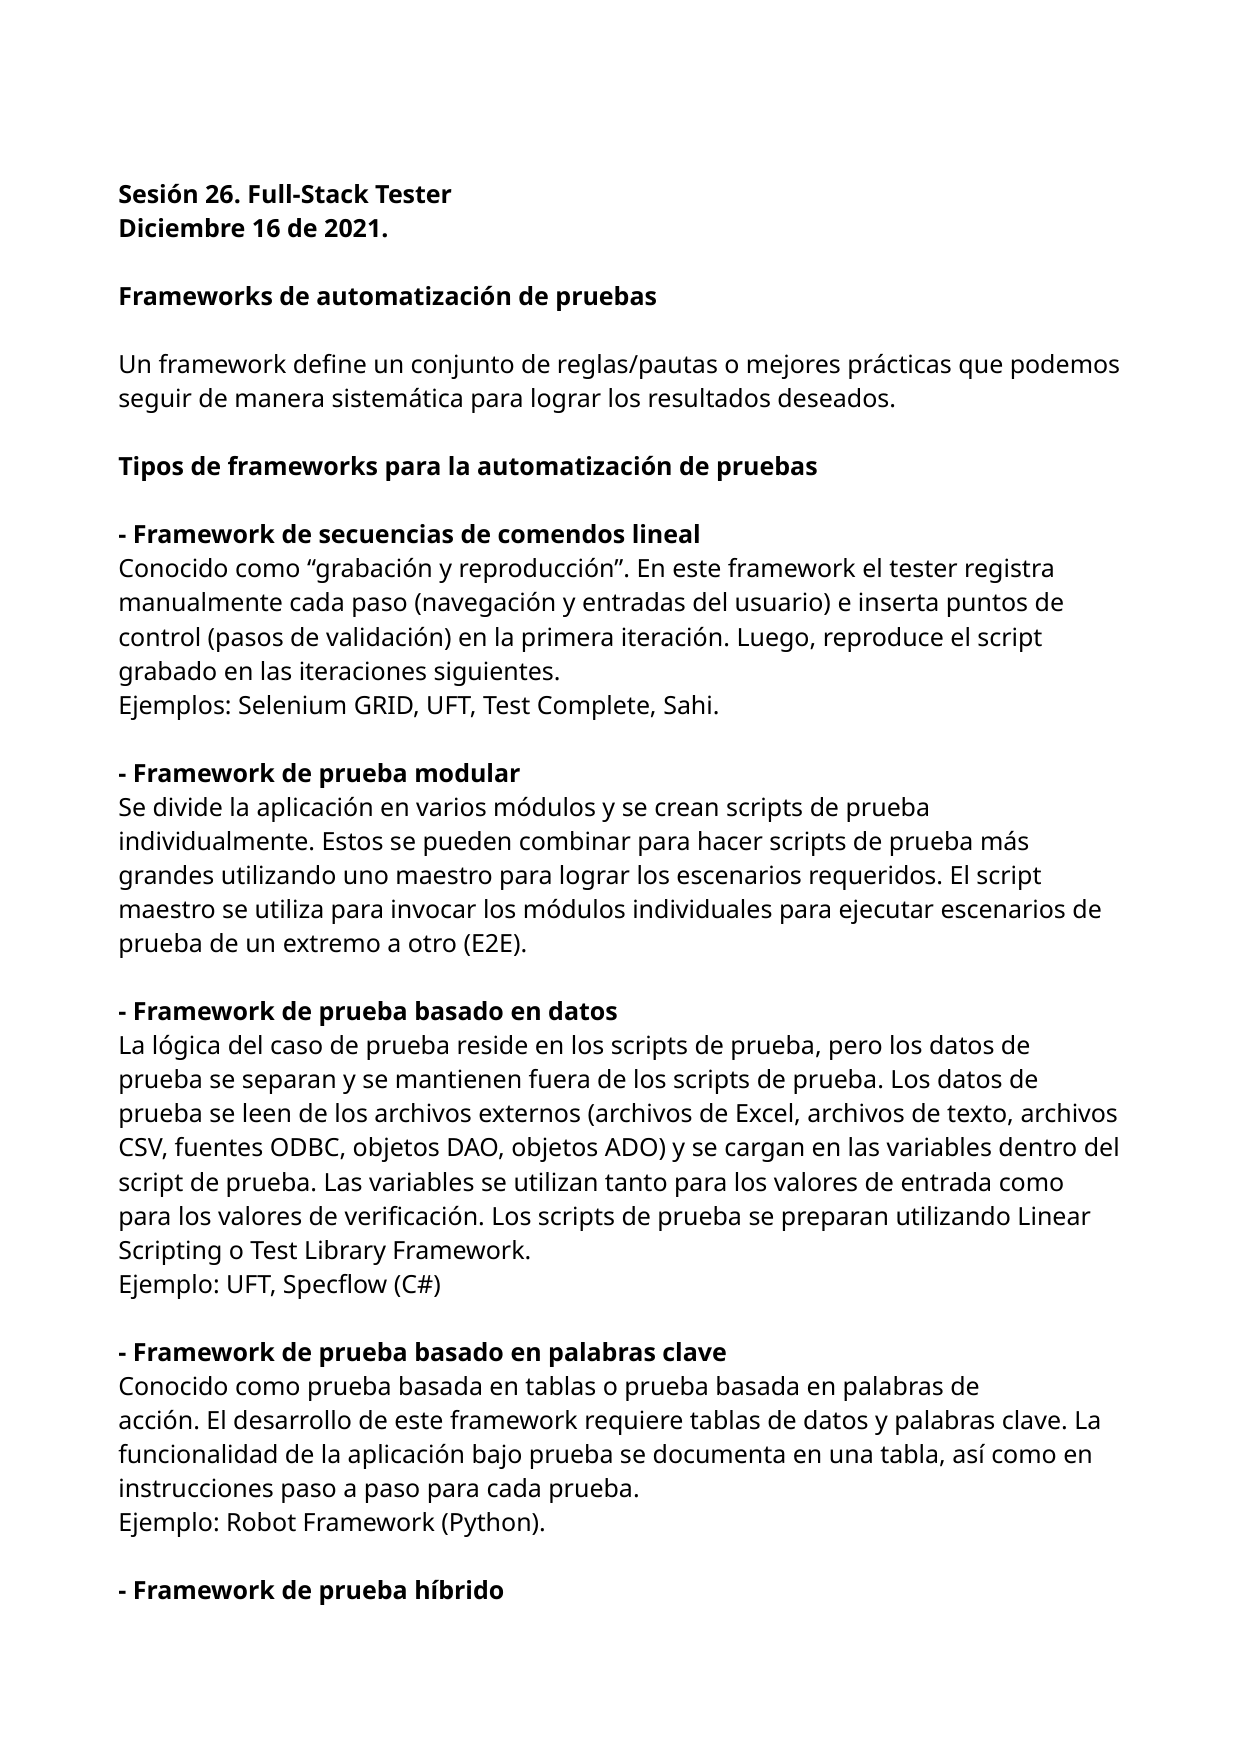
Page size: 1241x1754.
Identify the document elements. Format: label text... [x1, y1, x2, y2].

text Tipos de frameworks para la automatización de pruebas [118, 449, 1122, 483]
text - Framework de prueba basado en datos [118, 994, 1122, 1028]
text La lógica del caso de prueba reside en los scripts de prueba, pero los datos de prueba se separan y se mantienen fuera de los scripts de prueba. Los datos de prueba se leen de los archivos externos (archivos de Excel, archivos de texto, archivos CSV, fuentes ODBC, objetos DAO, objetos ADO) y se cargan en las variables dentro del script de prueba. Las variables se utilizan tanto para los valores de entrada como para los valores de verificación. Los scripts de prueba se preparan utilizando Linear Scripting o Test Library Framework. [118, 1028, 1122, 1266]
text - Framework de prueba híbrido [118, 1573, 1122, 1607]
text Un framework define un conjunto de reglas/pautas o mejores prácticas que podemos seguir de manera sistemática para lograr los resultados deseados. [118, 347, 1122, 415]
text - Framework de prueba modular [118, 755, 1122, 789]
text Sesión 26. Full-Stack Tester [118, 176, 1122, 210]
text Se divide la aplicación en varios módulos y se crean scripts de prueba individualmente. Estos se pueden combinar para hacer scripts de prueba más grandes utilizando uno maestro para lograr los escenarios requeridos. El script maestro se utiliza para invocar los módulos individuales para ejecutar escenarios de prueba de un extremo a otro (E2E). [118, 789, 1122, 960]
text Frameworks de automatización de pruebas [118, 278, 1122, 313]
text - Framework de prueba basado en palabras clave [118, 1334, 1122, 1368]
text Ejemplos: Selenium GRID, UFT, Test Complete, Sahi. [118, 687, 1122, 721]
text - Framework de secuencias de comendos lineal [118, 517, 1122, 551]
text Ejemplo: Robot Framework (Python). [118, 1505, 1122, 1539]
text Ejemplo: UFT, Specflow (C#) [118, 1266, 1122, 1300]
text Conocido como “grabación y reproducción”. En este framework el tester registra manualmente cada paso (navegación y entradas del usuario) e inserta puntos de control (pasos de validación) en la primera iteración. Luego, reproduce el script grabado en las iteraciones siguientes. [118, 551, 1122, 687]
text Diciembre 16 de 2021. [118, 210, 1122, 244]
text acción. El desarrollo de este framework requiere tablas de datos y palabras clave. La funcionalidad de la aplicación bajo prueba se documenta en una tabla, así como en instrucciones paso a paso para cada prueba. [118, 1403, 1122, 1505]
text Conocido como prueba basada en tablas o prueba basada en palabras de [118, 1368, 1122, 1403]
